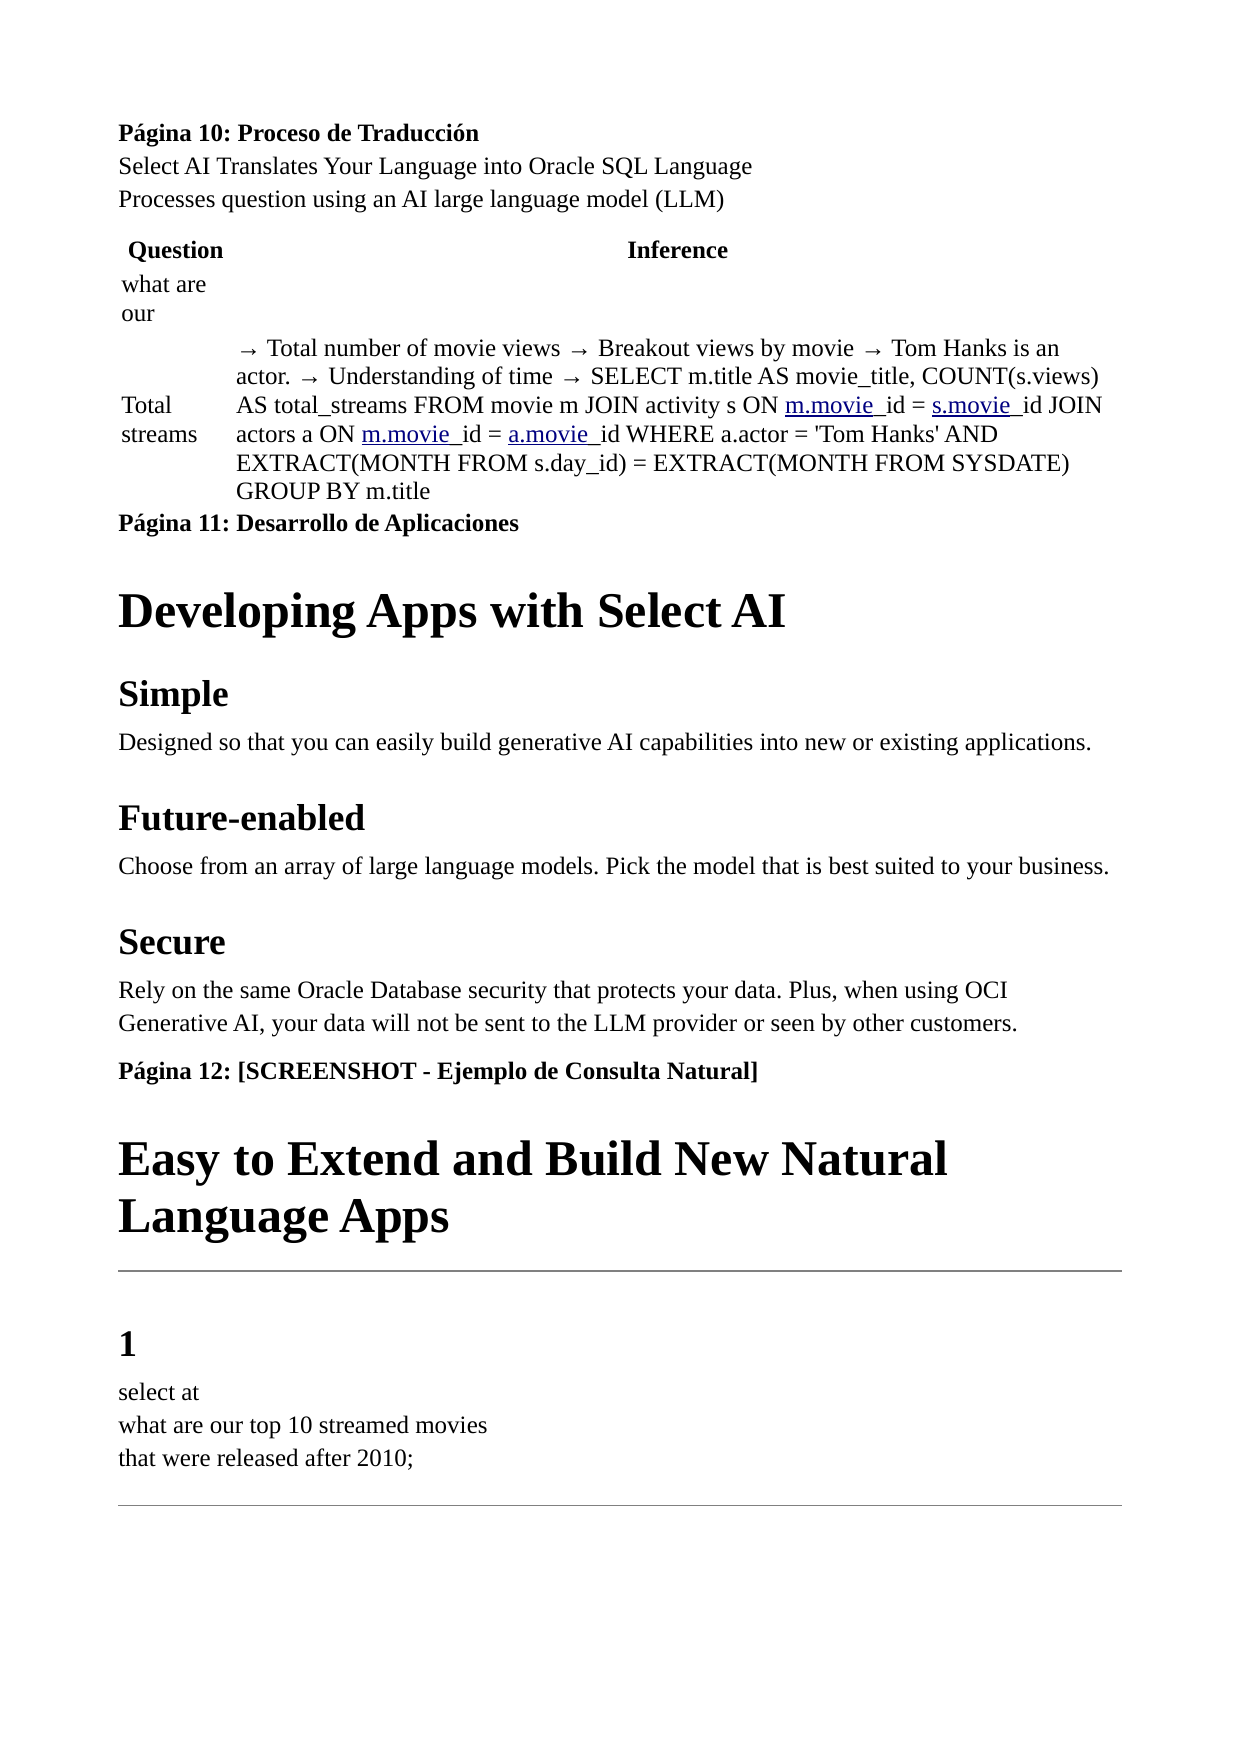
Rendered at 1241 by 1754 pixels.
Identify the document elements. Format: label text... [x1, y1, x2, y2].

table_cell Total streams [118, 330, 233, 508]
text Choose from an array of large language models. Pick the model that is best suited to your business. [118, 851, 1122, 880]
subtitle Simple [118, 671, 1122, 714]
text Página 10: Proceso de Traducción Select AI Translates Your Language into Oracle SQL Language Processes question using an AI large language model (LLM) [118, 118, 1122, 213]
text select at what are our top 10 streamed movies that were released after 2010; [118, 1377, 1122, 1471]
subtitle Developing Apps with Select AI [118, 581, 1122, 638]
text Página 11: Desarrollo de Aplicaciones [118, 508, 1122, 537]
table_header Inference [233, 232, 1122, 266]
subtitle Future-enabled [118, 796, 1122, 839]
table_header Question [118, 232, 233, 266]
subtitle Secure [118, 919, 1122, 963]
table_cell → Total number of movie views → Breakout views by movie → Tom Hanks is an actor. → Understanding of time → SELECT m.title AS movie_title, COUNT(s.views) AS total_streams FROM movie m JOIN activity s ON m.movie_id = s.movie_id JOIN actors a ON m.movie_id = a.movie_id WHERE a.actor = 'Tom Hanks' AND EXTRACT(MONTH FROM s.day_id) = EXTRACT(MONTH FROM SYSDATE) GROUP BY m.title [233, 330, 1122, 508]
text Designed so that you can easily build generative AI capabilities into new or existing applications. [118, 727, 1122, 756]
table_cell [233, 266, 1122, 330]
subtitle 1 [118, 1321, 1122, 1364]
text Rely on the same Oracle Database security that protects your data. Plus, when using OCI Generative AI, your data will not be sent to the LLM provider or seen by other customers. [118, 975, 1122, 1037]
text Página 12: [SCREENSHOT - Ejemplo de Consulta Natural] [118, 1056, 1122, 1084]
table_cell what are our [118, 266, 233, 330]
subtitle Easy to Extend and Build New Natural Language Apps [118, 1128, 1122, 1243]
